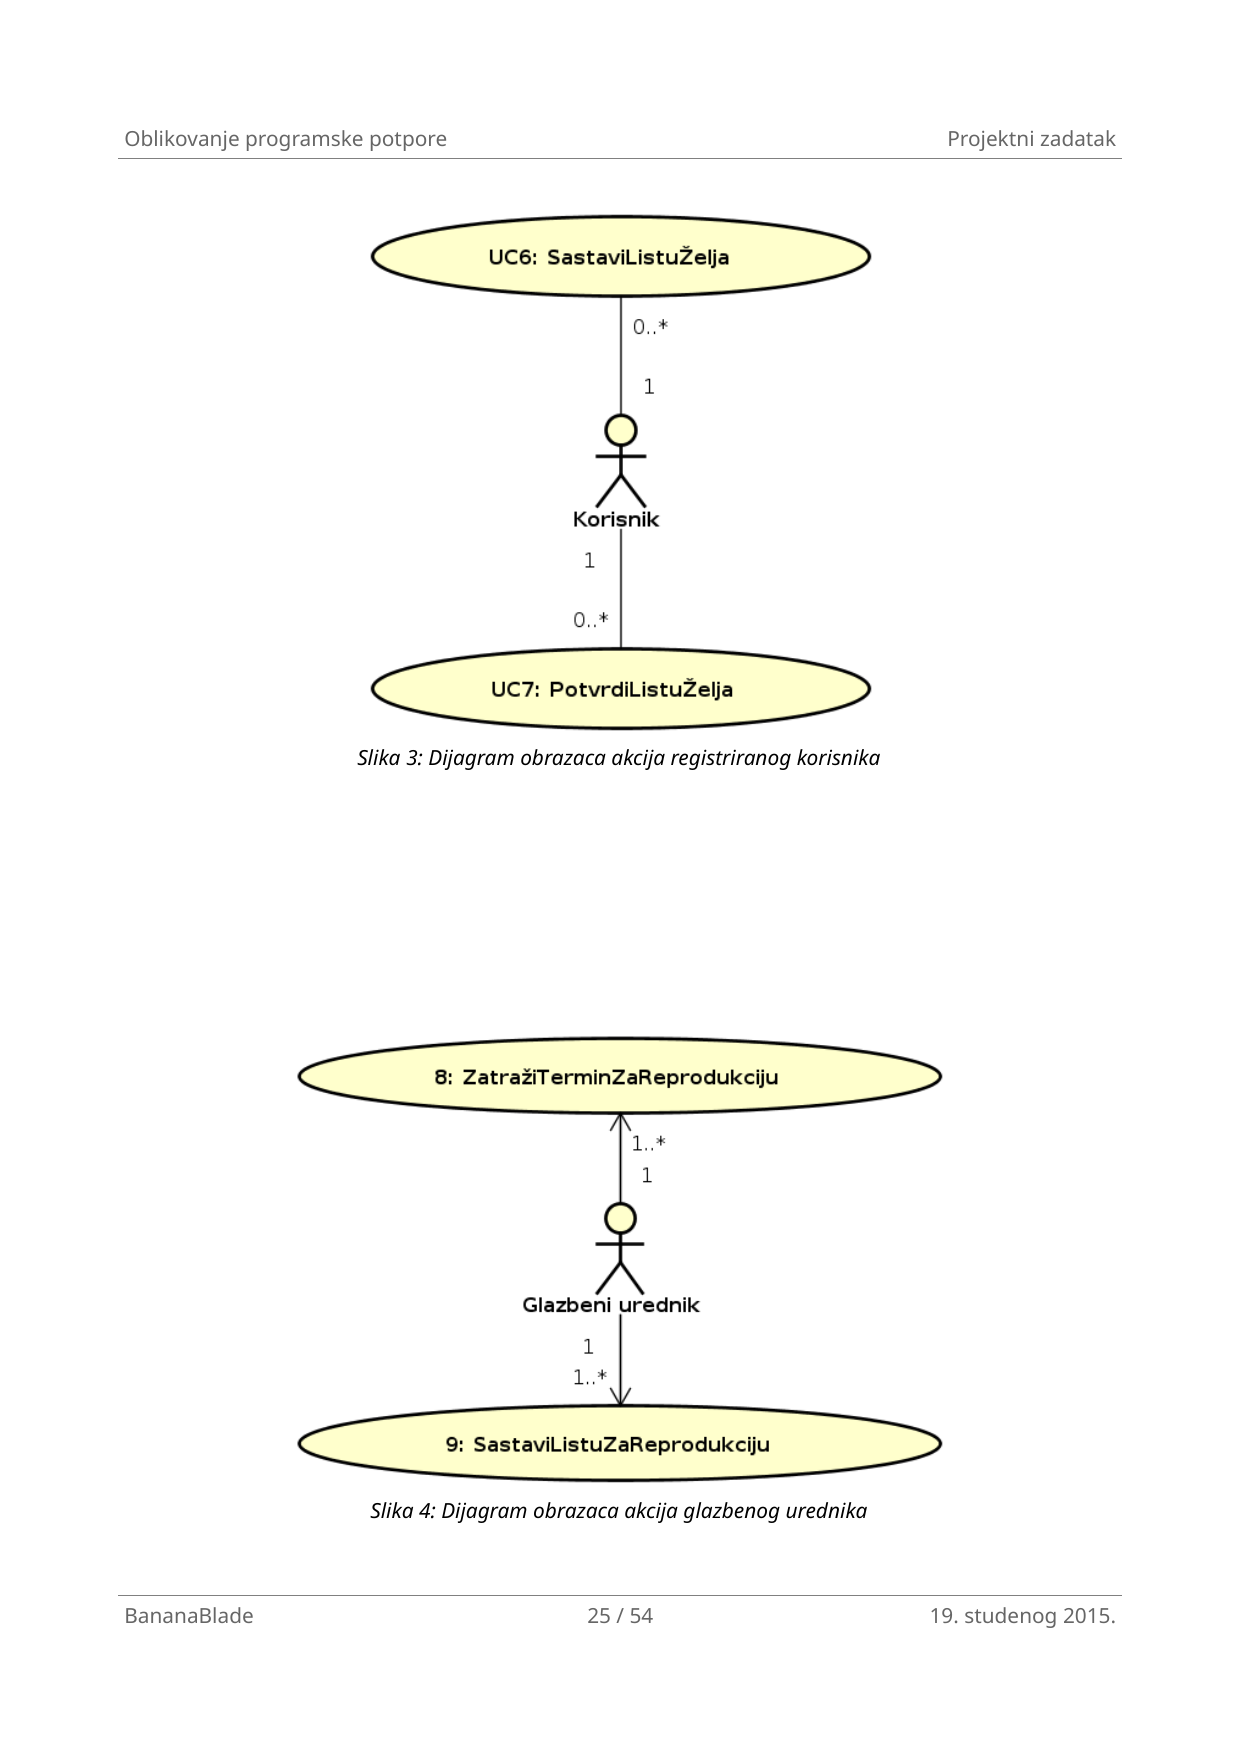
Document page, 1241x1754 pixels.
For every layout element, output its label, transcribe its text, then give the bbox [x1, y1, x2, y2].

picture [356, 200, 885, 744]
picture [283, 1022, 957, 1497]
text Slika 4: Dijagram obrazaca akcija glazbenog urednika [283, 1497, 957, 1524]
text Slika 3: Dijagram obrazaca akcija registriranog korisnika [356, 744, 884, 772]
